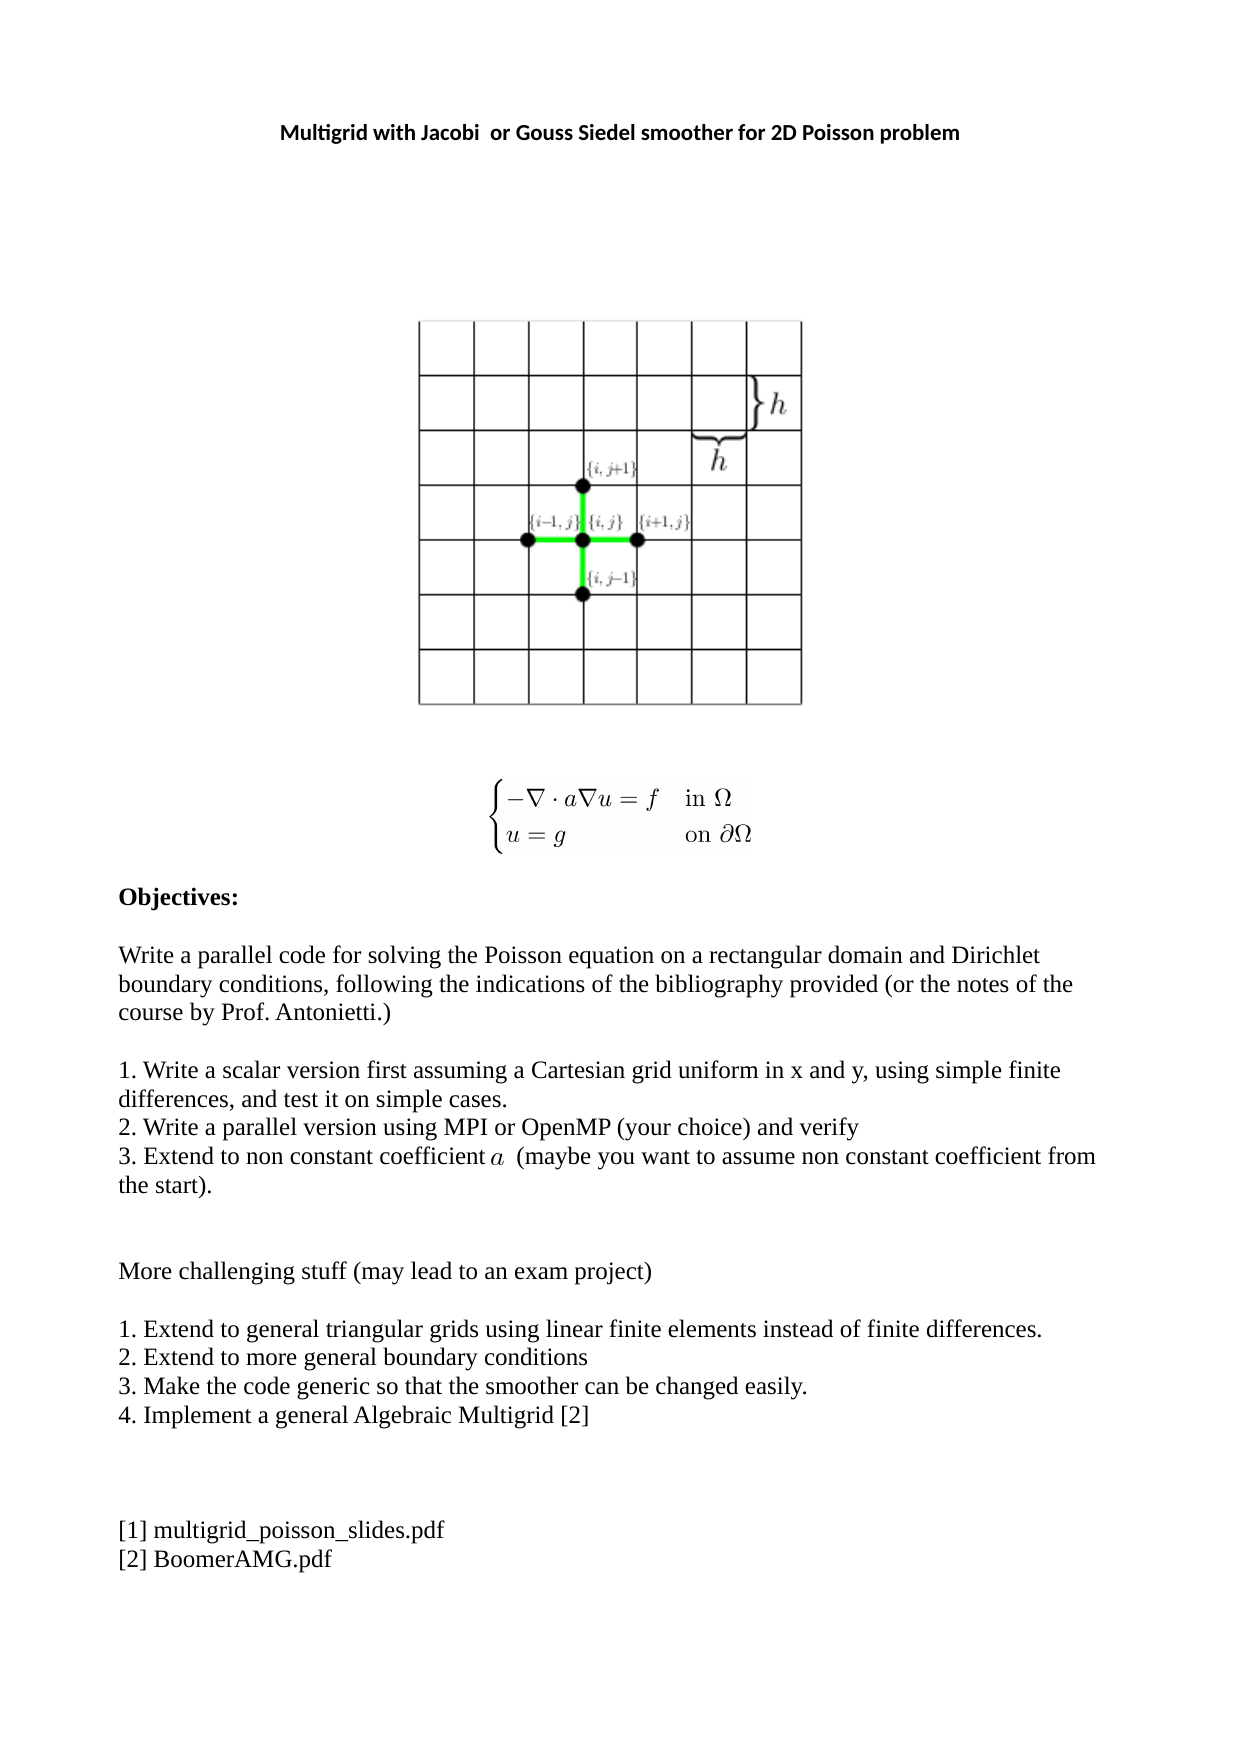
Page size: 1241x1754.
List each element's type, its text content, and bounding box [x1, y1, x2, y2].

text [2] BoomerAMG.pdf [118, 1544, 1122, 1572]
text 3. Make the code generic so that the smoother can be changed easily. [118, 1371, 1122, 1400]
text 4. Implement a general Algebraic Multigrid [2] [118, 1400, 1122, 1429]
picture [389, 290, 851, 732]
text Objectives: [118, 882, 1122, 911]
text Write a parallel code for solving the Poisson equation on a rectangular domain and Dirichlet boundary conditions, following the indications of the bibliography provided (or the notes of the course by Prof. Antonietti.) [118, 940, 1122, 1026]
text 1. Write a scalar version first assuming a Cartesian grid uniform in x and y, using simple finite differences, and test it on simple cases. [118, 1055, 1122, 1112]
picture [489, 779, 751, 854]
text 2. Write a parallel version using MPI or OpenMP (your choice) and verify [118, 1112, 1122, 1141]
text More challenging stuff (may lead to an exam project) [118, 1256, 1122, 1285]
text [1] multigrid_poisson_slides.pdf [118, 1515, 1122, 1544]
text 2. Extend to more general boundary conditions [118, 1342, 1122, 1371]
picture [491, 1153, 504, 1165]
text Multigrid with Jacobi or Gouss Siedel smoother for 2D Poisson problem [118, 118, 1122, 146]
text 1. Extend to general triangular grids using linear finite elements instead of finite differences. [118, 1314, 1122, 1342]
text 3. Extend to non constant coefficient (maybe you want to assume non constant coefficient from the start). [118, 1141, 1122, 1199]
